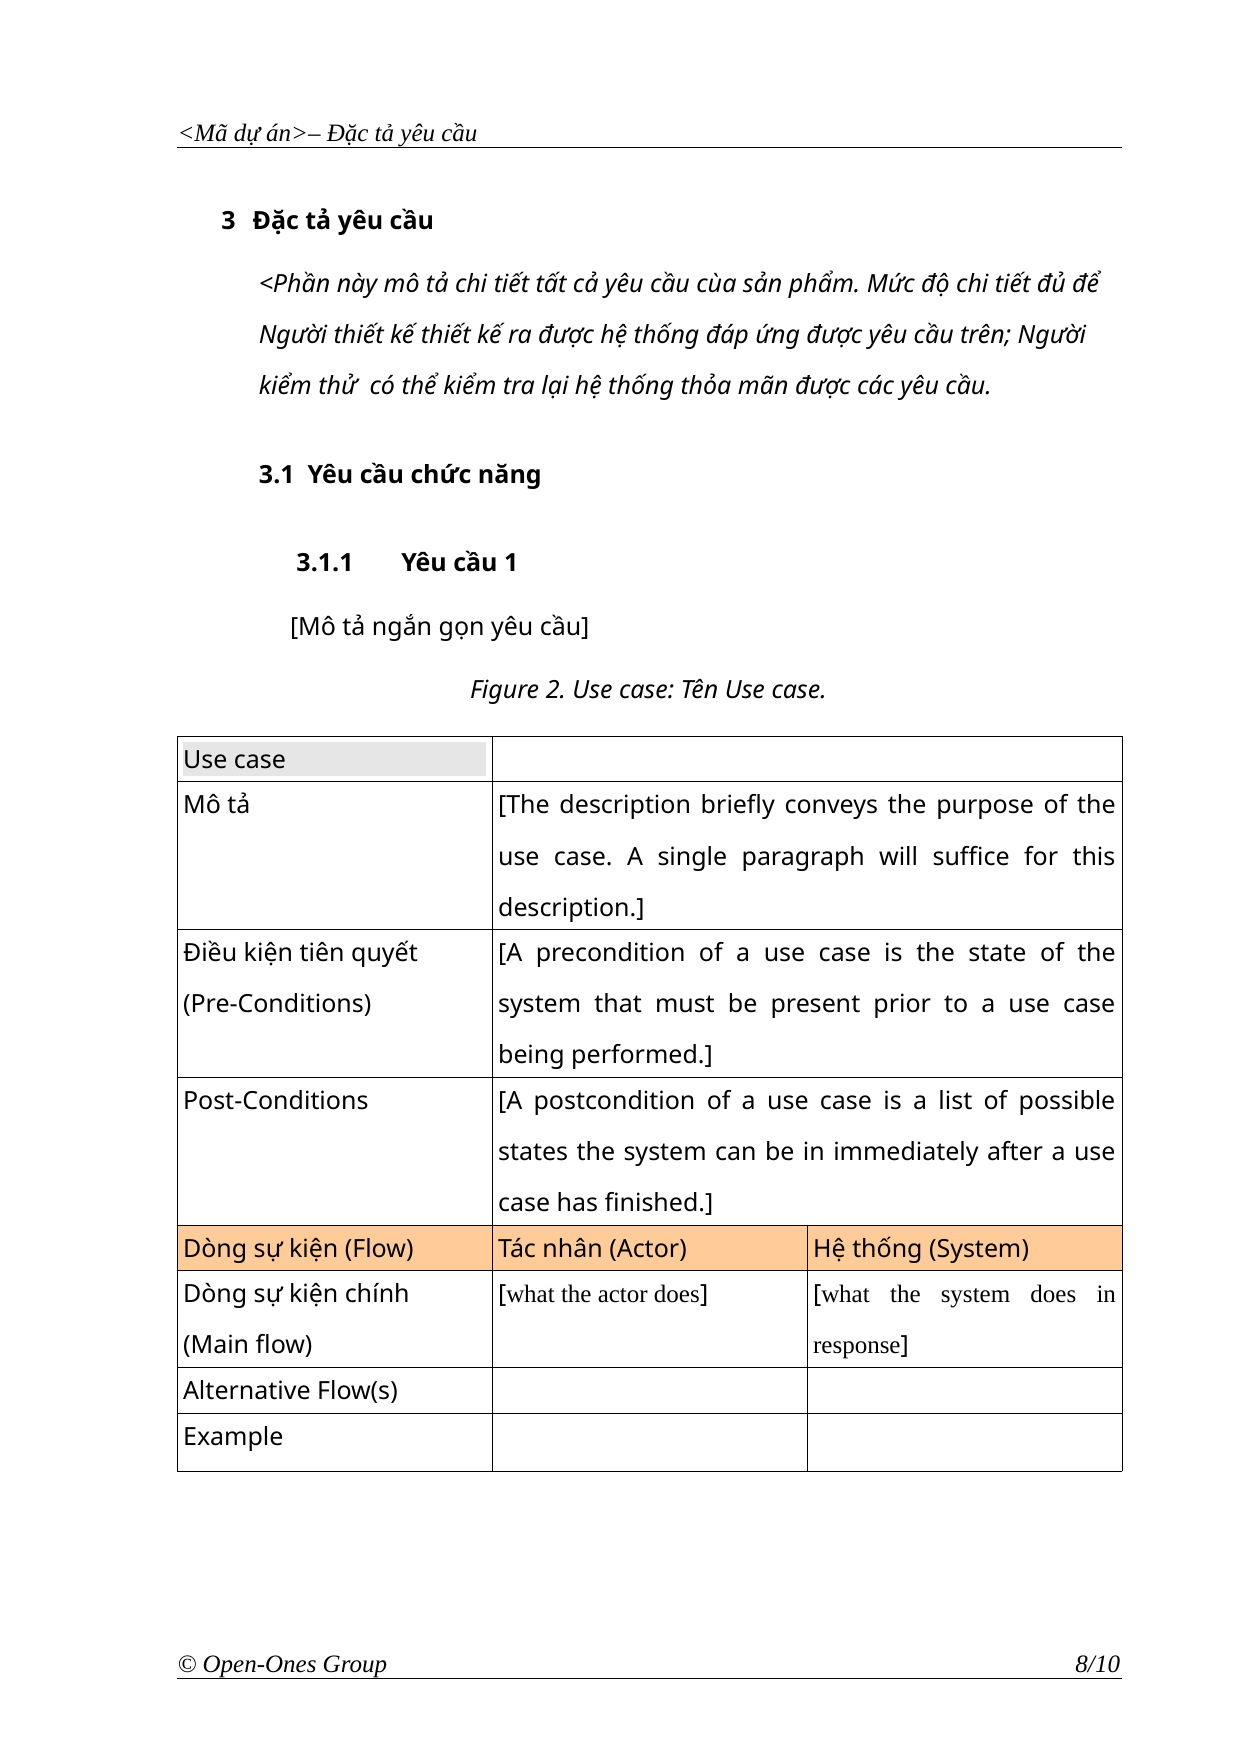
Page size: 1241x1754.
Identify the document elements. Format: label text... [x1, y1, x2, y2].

table_cell [A precondition of a use case is the state of the system that must be present prior to a use case being performed.] [493, 930, 1122, 1077]
table_cell Hệ thống (System) [808, 1226, 1122, 1270]
table_cell Dòng sự kiện chính (Main flow) [178, 1271, 492, 1367]
text Figure 2. Use case: Tên Use case. [177, 672, 1122, 706]
subtitle Yêu cầu chức năng [252, 457, 1122, 491]
table_cell [what the actor does] [493, 1271, 807, 1367]
table_cell [808, 1368, 1122, 1412]
table_cell Dòng sự kiện (Flow) [178, 1226, 492, 1270]
table_cell Example [178, 1414, 492, 1471]
list [Mô tả ngắn gọn yêu cầu] [252, 609, 1122, 643]
table_cell Tác nhân (Actor) [493, 1226, 807, 1270]
table_cell Alternative Flow(s) [178, 1368, 492, 1412]
text <Phần này mô tả chi tiết tất cả yêu cầu cùa sản phẩm. Mức độ chi tiết đủ để Người thiết kế thiết kế ra được hệ thống đáp ứng được yêu cầu trên; Người kiểm thử có thể kiểm tra lại hệ thống thỏa mãn được các yêu cầu. [258, 266, 1122, 402]
table_header [493, 737, 1122, 781]
table_cell [what the system does in response] [808, 1271, 1122, 1367]
table_cell [493, 1368, 807, 1412]
table_cell Điều kiện tiên quyết (Pre-Conditions) [178, 930, 492, 1077]
table_cell [The description briefly conveys the purpose of the use case. A single paragraph will suffice for this description.] [493, 782, 1122, 929]
table_header Use case [178, 737, 492, 781]
table_cell Post-Conditions [178, 1078, 492, 1224]
subtitle Yêu cầu 1 [290, 545, 1122, 579]
table_cell Mô tả [178, 782, 492, 929]
table_cell [808, 1414, 1122, 1471]
table_cell [A postcondition of a use case is a list of possible states the system can be in immediately after a use case has finished.] [493, 1078, 1122, 1224]
table_cell [493, 1414, 807, 1471]
subtitle Đặc tả yêu cầu [215, 202, 1122, 236]
